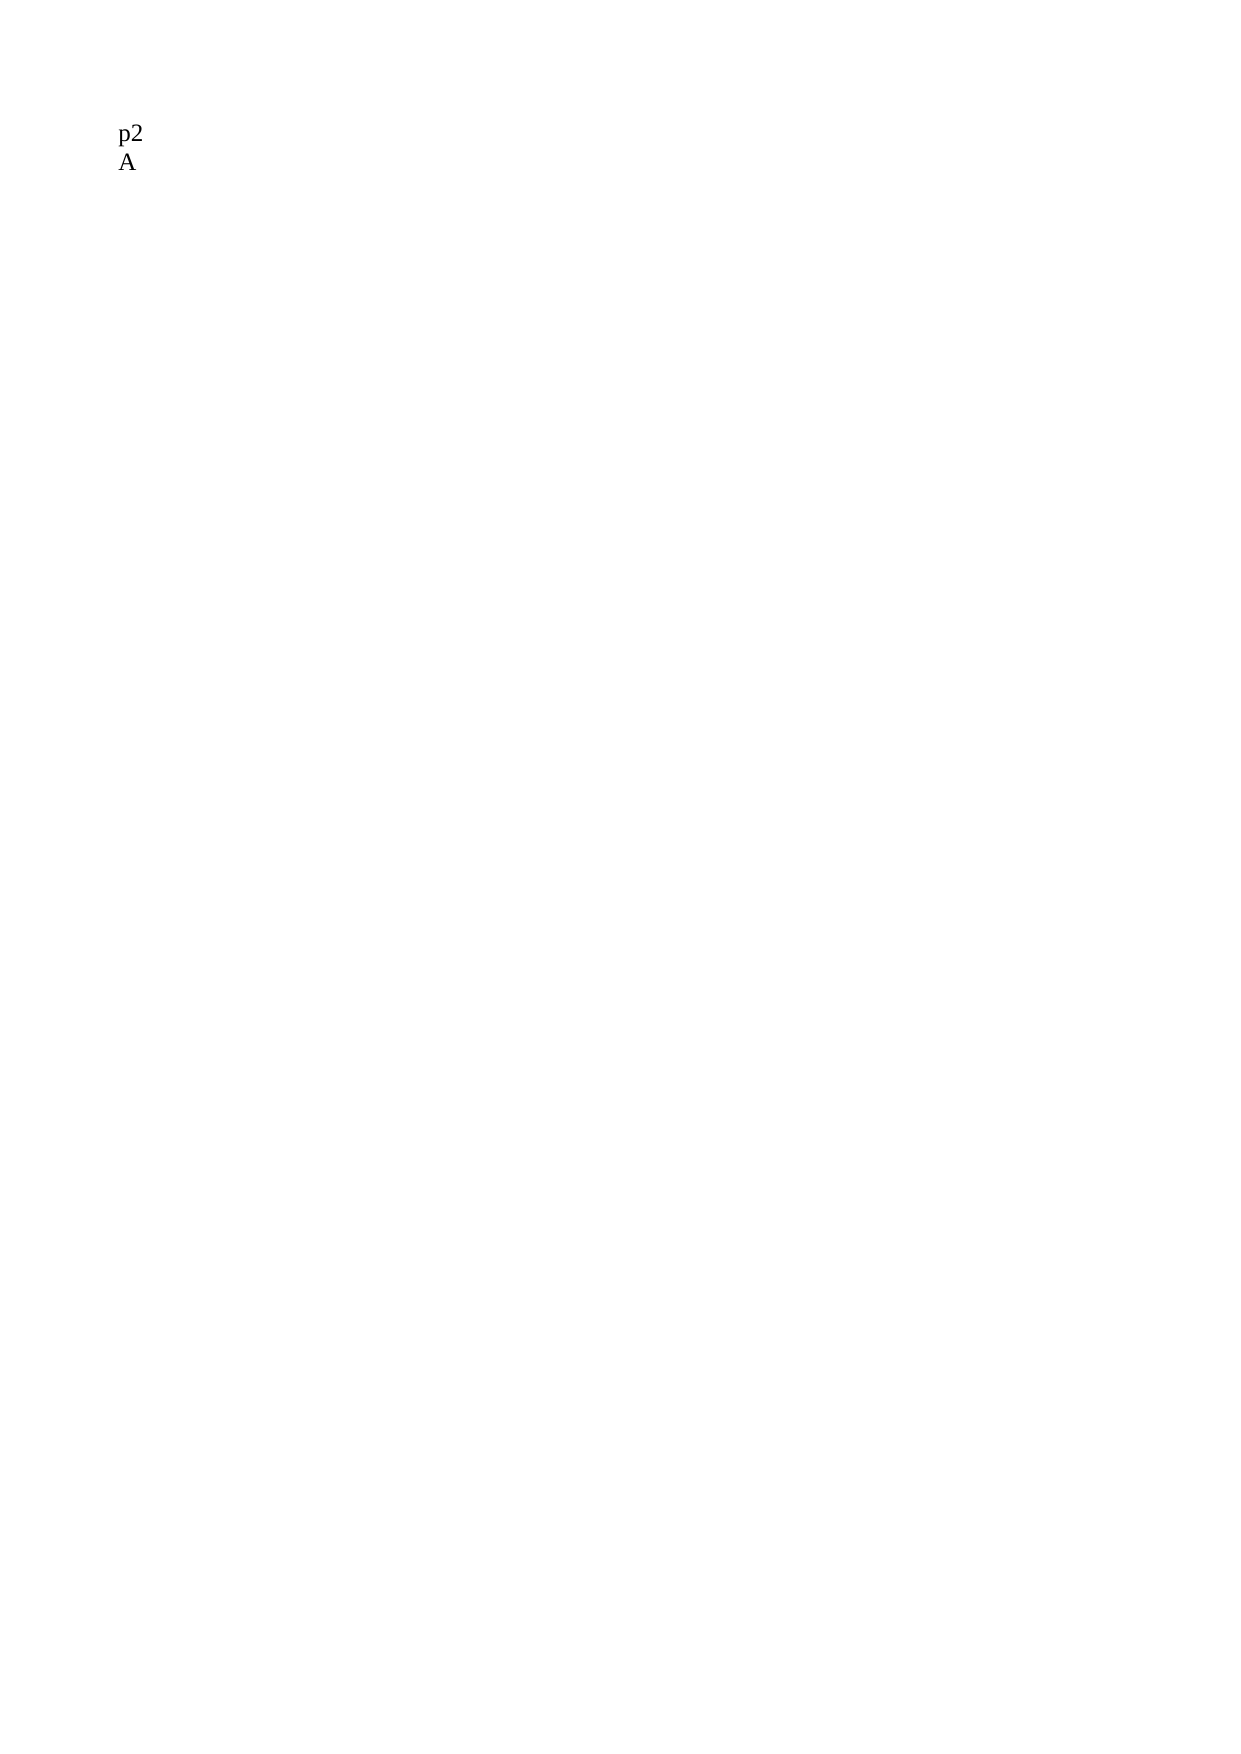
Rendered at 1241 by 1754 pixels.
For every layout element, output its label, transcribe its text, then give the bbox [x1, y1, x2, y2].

text A [118, 147, 1122, 176]
text p2 [118, 118, 1122, 147]
